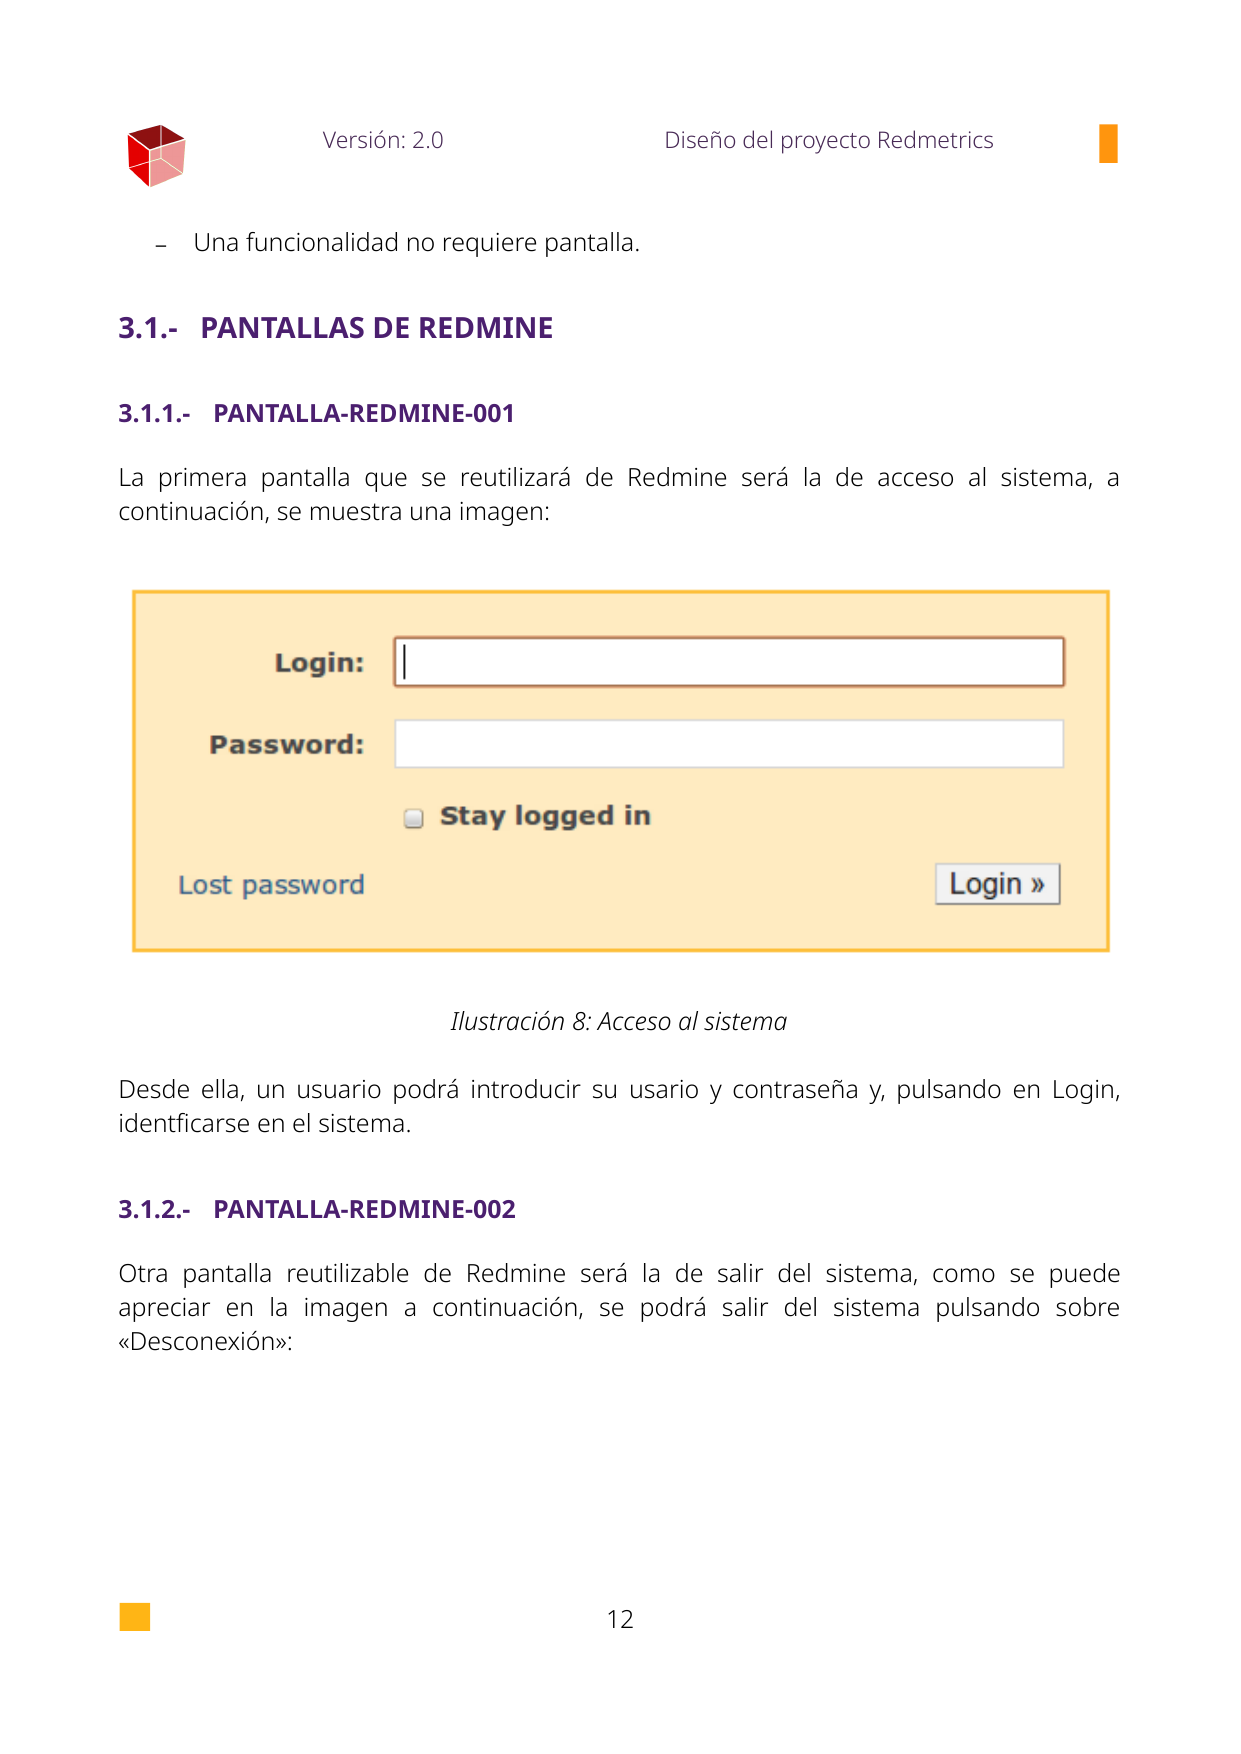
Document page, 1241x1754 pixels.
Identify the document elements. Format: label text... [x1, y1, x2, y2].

list Una funcionalidad no requiere pantalla. [156, 225, 1122, 259]
text Ilustración 8: Acceso al sistema [118, 969, 1122, 1037]
text La primera pantalla que se reutilizará de Redmine será la de acceso al sistema, a continuación, se muestra una imagen: [118, 459, 1122, 528]
subtitle PANTALLA-REDMINE-001 [118, 396, 1122, 429]
text Desde ella, un usuario podrá introducir su usario y contraseña y, pulsando en Login, identficarse en el sistema. [118, 1071, 1122, 1139]
subtitle Pantallas de Redmine [118, 308, 1122, 347]
subtitle PANTALLA-REDMINE-002 [118, 1191, 1122, 1226]
picture [123, 123, 189, 189]
picture [118, 574, 1123, 969]
text Otra pantalla reutilizable de Redmine será la de salir del sistema, como se puede apreciar en la imagen a continuación, se podrá salir del sistema pulsando sobre «Desconexión»: [118, 1256, 1122, 1358]
